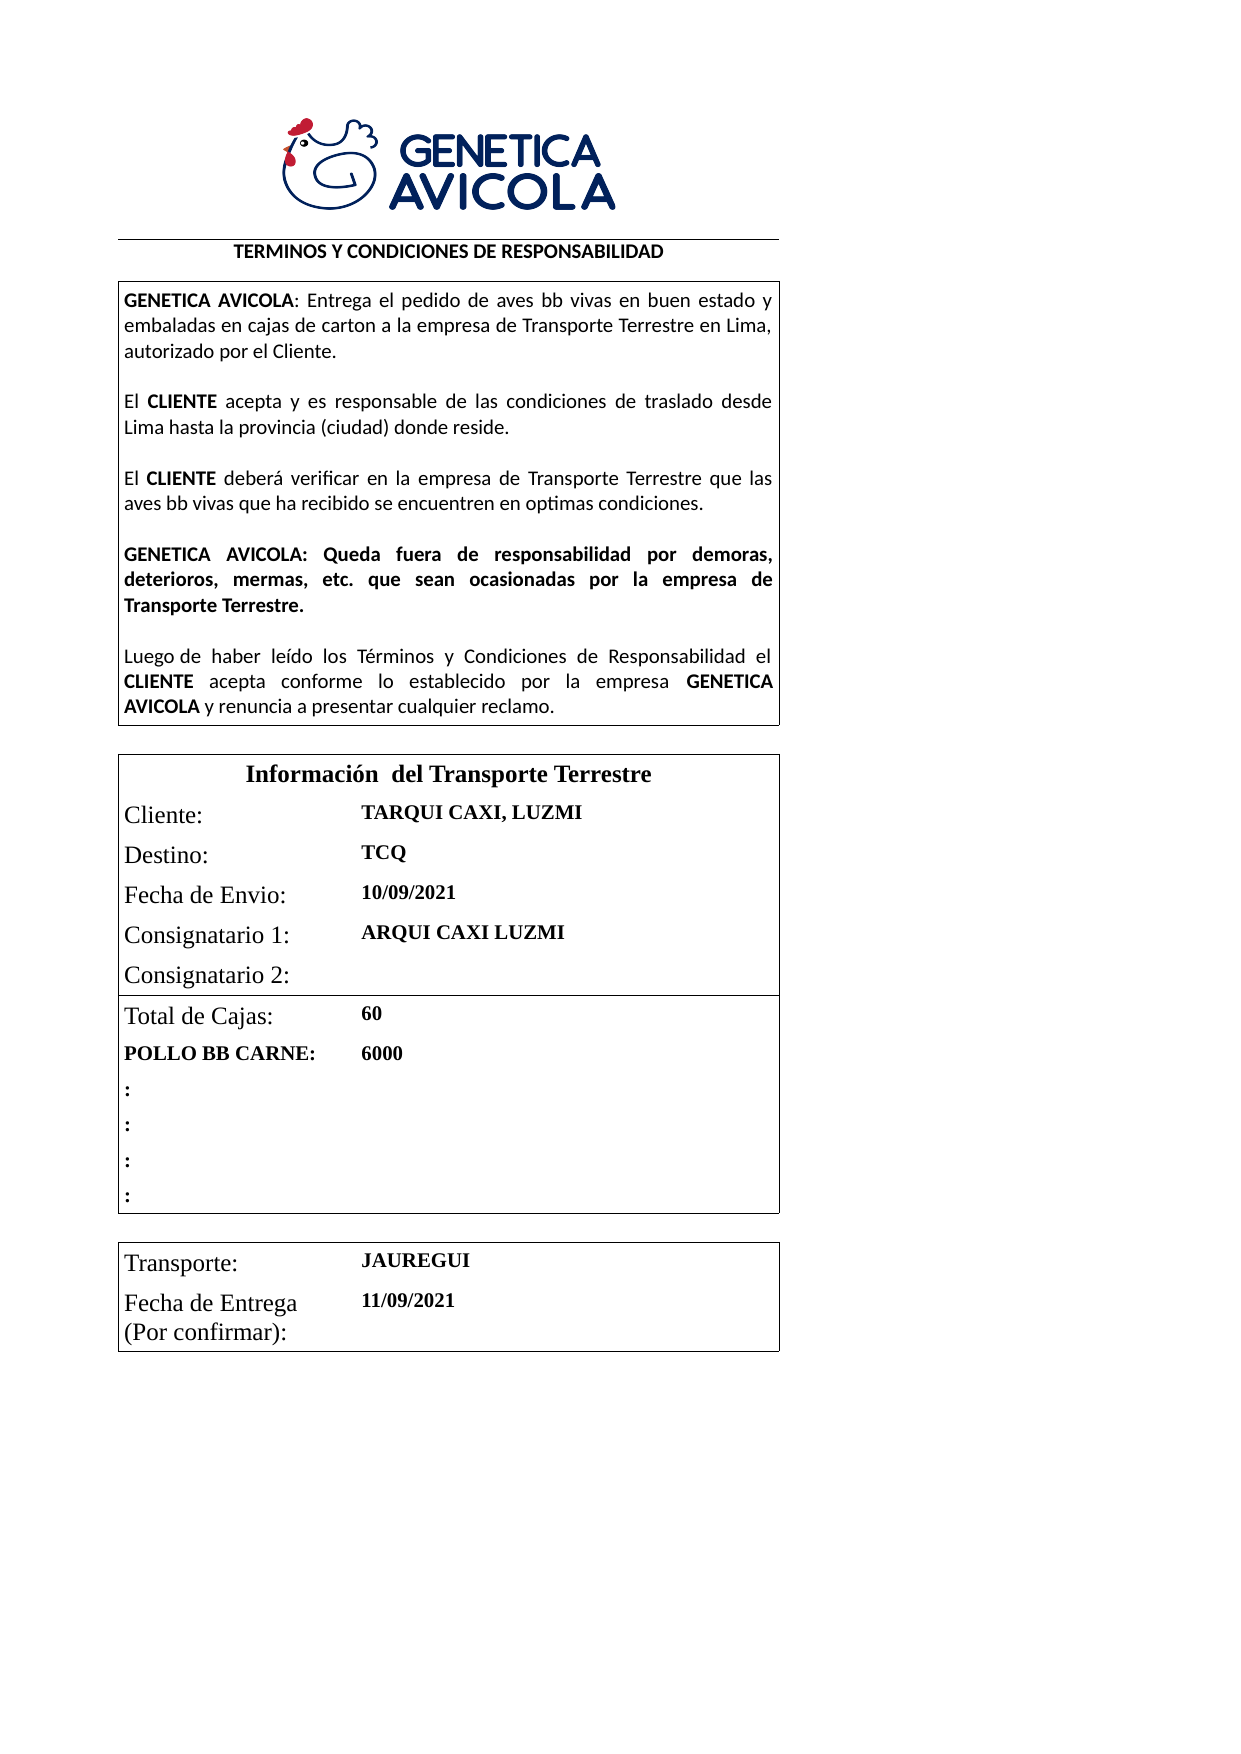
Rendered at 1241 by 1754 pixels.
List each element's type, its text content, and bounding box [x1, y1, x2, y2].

table_cell POLLO BB CARNE: [119, 1035, 356, 1071]
table_cell Consignatario 2: [119, 955, 356, 995]
picture [282, 118, 616, 210]
table_cell TARQUI CAXI, LUZMI [356, 794, 779, 834]
table_cell : [119, 1071, 356, 1106]
table_cell GENETICA AVICOLA: Entrega el pedido de aves bb vivas en buen estado y embaladas en cajas de carton a la empresa de Transporte Terrestre en Lima, autorizado por el Cliente. El CLIENTE acepta y es responsable de las condiciones de traslado desde Lima hasta la provincia (ciudad) donde reside. El CLIENTE deberá verificar en la empresa de Transporte Terrestre que las aves bb vivas que ha recibido se encuentren en optimas condiciones. GENETICA AVICOLA: Queda fuera de responsabilidad por demoras, deterioros, mermas, etc. que sean ocasionadas por la empresa de Transporte Terrestre. Luego de haber leído los Términos y Condiciones de Responsabilidad el CLIENTE acepta conforme lo establecido por la empresa GENETICA AVICOLA y renuncia a presentar cualquier reclamo. [119, 282, 779, 725]
table_cell 60 [356, 996, 779, 1035]
table_cell TCQ [356, 834, 779, 874]
table_cell 10/09/2021 [356, 874, 779, 914]
table_cell 11/09/2021 [356, 1282, 779, 1351]
table_cell Transporte: [119, 1243, 356, 1282]
table_cell Total de Cajas: [119, 996, 356, 1035]
table_cell [356, 1106, 779, 1142]
table_cell 6000 [356, 1035, 779, 1071]
table_cell Fecha de Entrega (Por confirmar): [119, 1282, 356, 1351]
table_header TERMINOS Y CONDICIONES DE RESPONSABILIDAD [118, 240, 779, 281]
table_cell [356, 1071, 779, 1106]
table_cell : [119, 1178, 356, 1213]
table_cell Fecha de Envio: [119, 874, 356, 914]
table_cell [118, 1214, 356, 1242]
table_cell : [119, 1142, 356, 1177]
table_cell [356, 1178, 779, 1213]
table_cell [356, 1142, 779, 1177]
table_cell [356, 1214, 779, 1242]
table_cell Destino: [119, 834, 356, 874]
table_cell : [119, 1106, 356, 1142]
table_cell [356, 955, 779, 995]
table_header Información del Transporte Terrestre [119, 755, 779, 794]
table_cell ARQUI CAXI LUZMI [356, 915, 779, 955]
table_cell Cliente: [119, 794, 356, 834]
table_cell JAUREGUI [356, 1243, 779, 1282]
table_cell Consignatario 1: [119, 915, 356, 955]
